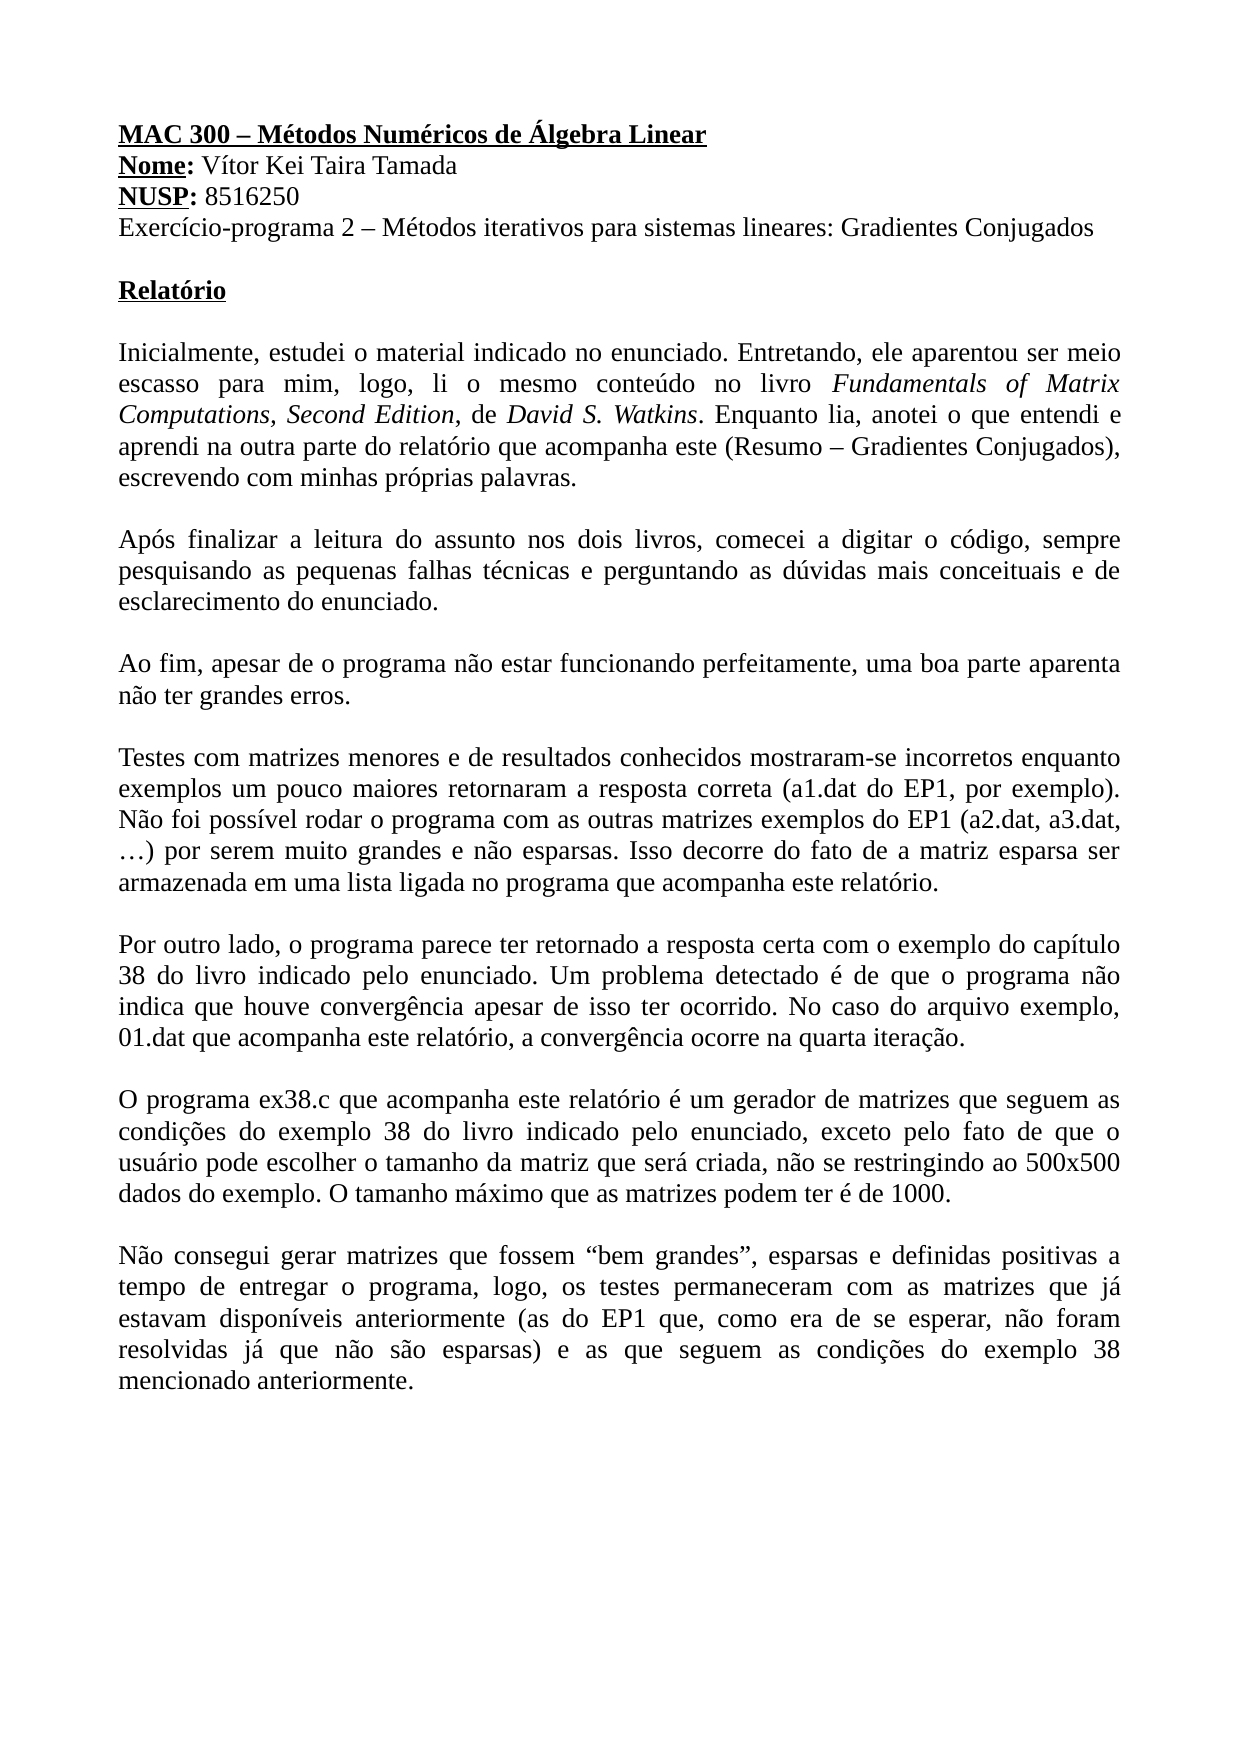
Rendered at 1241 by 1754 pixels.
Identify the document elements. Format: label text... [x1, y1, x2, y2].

text Inicialmente, estudei o material indicado no enunciado. Entretando, ele aparentou ser meio escasso para mim, logo, li o mesmo conteúdo no livro Fundamentals of Matrix Computations, Second Edition, de David S. Watkins. Enquanto lia, anotei o que entendi e aprendi na outra parte do relatório que acompanha este (Resumo – Gradientes Conjugados), escrevendo com minhas próprias palavras. [118, 336, 1122, 492]
text O programa ex38.c que acompanha este relatório é um gerador de matrizes que seguem as condições do exemplo 38 do livro indicado pelo enunciado, exceto pelo fato de que o usuário pode escolher o tamanho da matriz que será criada, não se restringindo ao 500x500 dados do exemplo. O tamanho máximo que as matrizes podem ter é de 1000. [118, 1084, 1122, 1208]
text Nome: Vítor Kei Taira Tamada [118, 149, 1122, 180]
text NUSP: 8516250 [118, 180, 1122, 212]
text Não consegui gerar matrizes que fossem “bem grandes”, esparsas e definidas positivas a tempo de entregar o programa, logo, os testes permaneceram com as matrizes que já estavam disponíveis anteriormente (as do EP1 que, como era de se esperar, não foram resolvidas já que não são esparsas) e as que seguem as condições do exemplo 38 mencionado anteriormente. [118, 1239, 1122, 1395]
text Relatório [118, 274, 1122, 305]
text MAC 300 – Métodos Numéricos de Álgebra Linear [118, 118, 1122, 149]
text Após finalizar a leitura do assunto nos dois livros, comecei a digitar o código, sempre pesquisando as pequenas falhas técnicas e perguntando as dúvidas mais conceituais e de esclarecimento do enunciado. [118, 523, 1122, 616]
text Por outro lado, o programa parece ter retornado a resposta certa com o exemplo do capítulo 38 do livro indicado pelo enunciado. Um problema detectado é de que o programa não indica que houve convergência apesar de isso ter ocorrido. No caso do arquivo exemplo, 01.dat que acompanha este relatório, a convergência ocorre na quarta iteração. [118, 928, 1122, 1052]
text Ao fim, apesar de o programa não estar funcionando perfeitamente, uma boa parte aparenta não ter grandes erros. [118, 648, 1122, 710]
text Testes com matrizes menores e de resultados conhecidos mostraram-se incorretos enquanto exemplos um pouco maiores retornaram a resposta correta (a1.dat do EP1, por exemplo). Não foi possível rodar o programa com as outras matrizes exemplos do EP1 (a2.dat, a3.dat, …) por serem muito grandes e não esparsas. Isso decorre do fato de a matriz esparsa ser armazenada em uma lista ligada no programa que acompanha este relatório. [118, 741, 1122, 897]
text Exercício-programa 2 – Métodos iterativos para sistemas lineares: Gradientes Conjugados [118, 212, 1122, 243]
